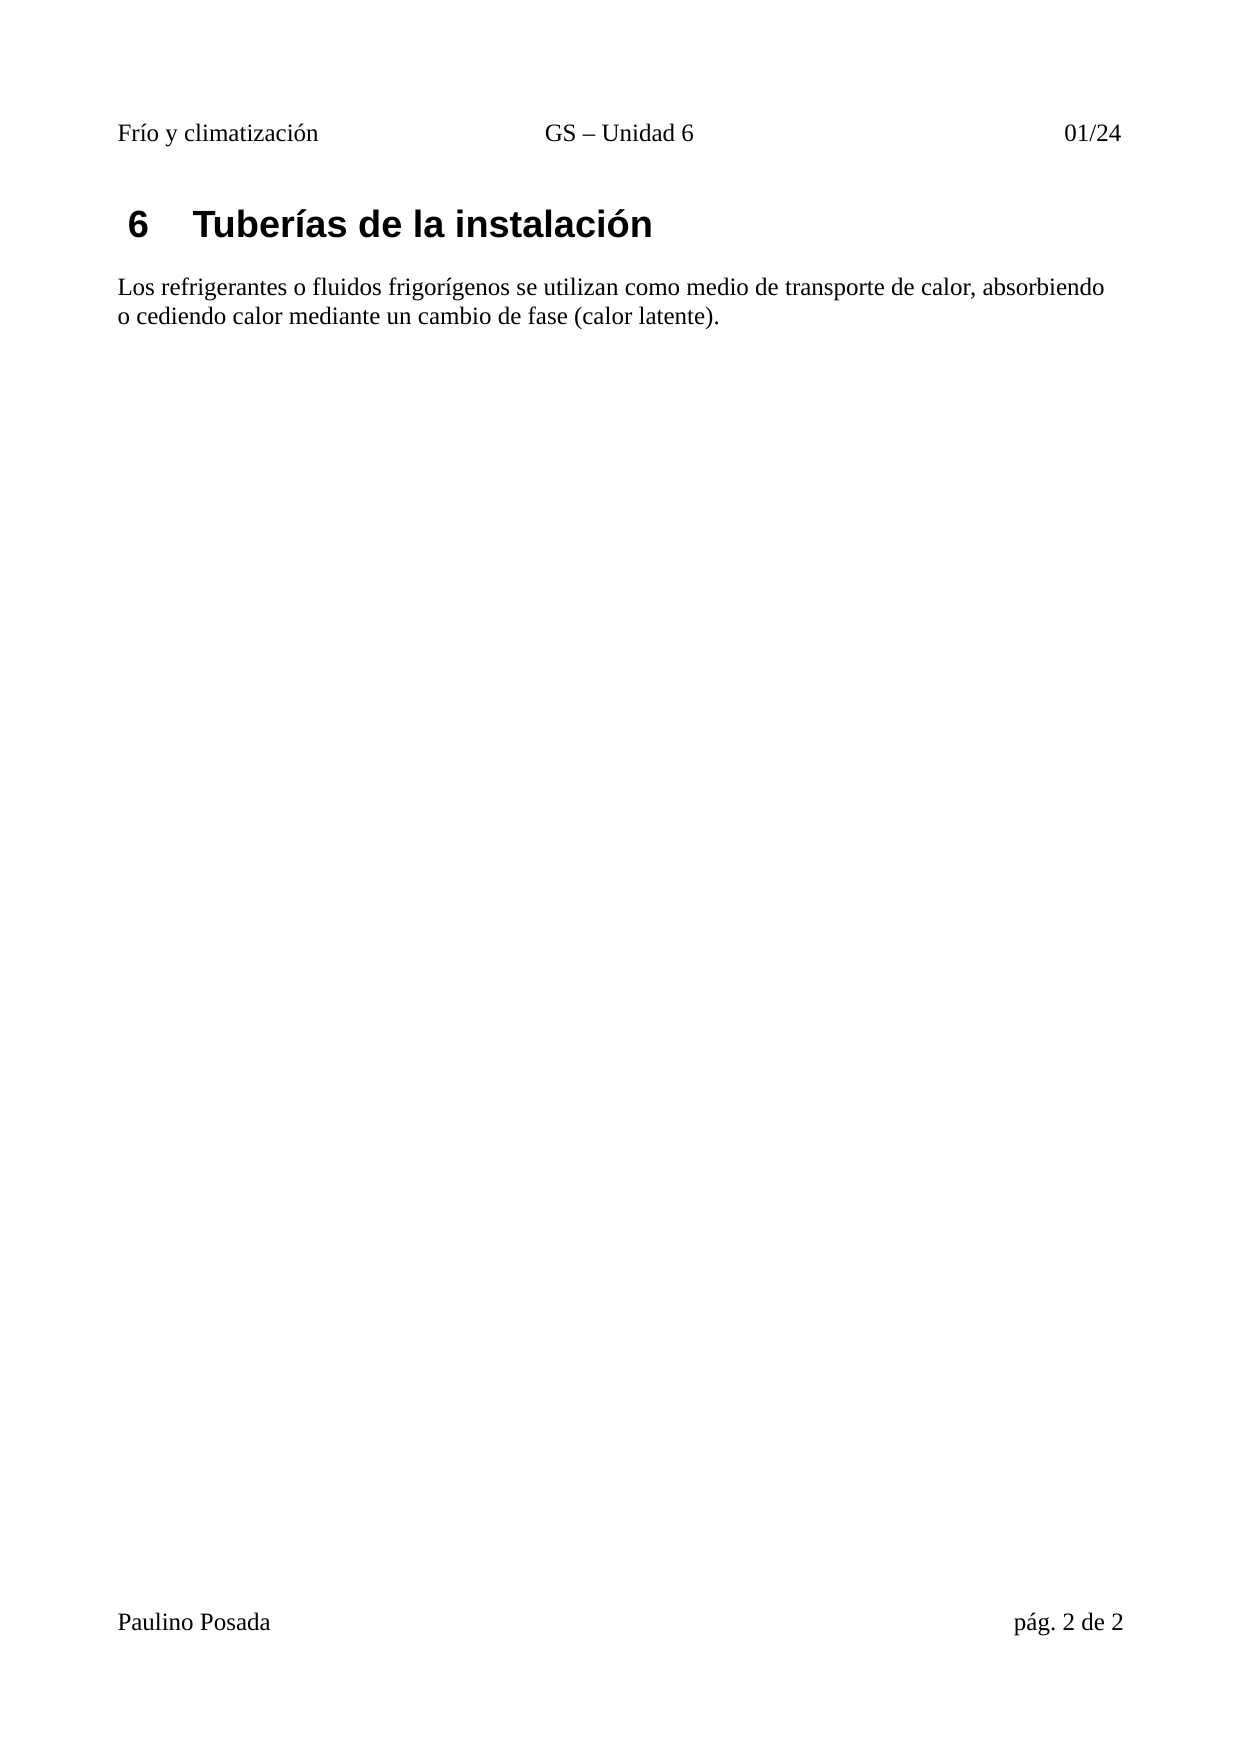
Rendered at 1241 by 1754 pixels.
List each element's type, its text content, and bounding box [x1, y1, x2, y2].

subtitle Tuberías de la instalación [117, 201, 1123, 245]
text Los refrigerantes o fluidos frigorígenos se utilizan como medio de transporte de calor, absorbiendo o cediendo calor mediante un cambio de fase (calor latente). [117, 272, 1123, 330]
